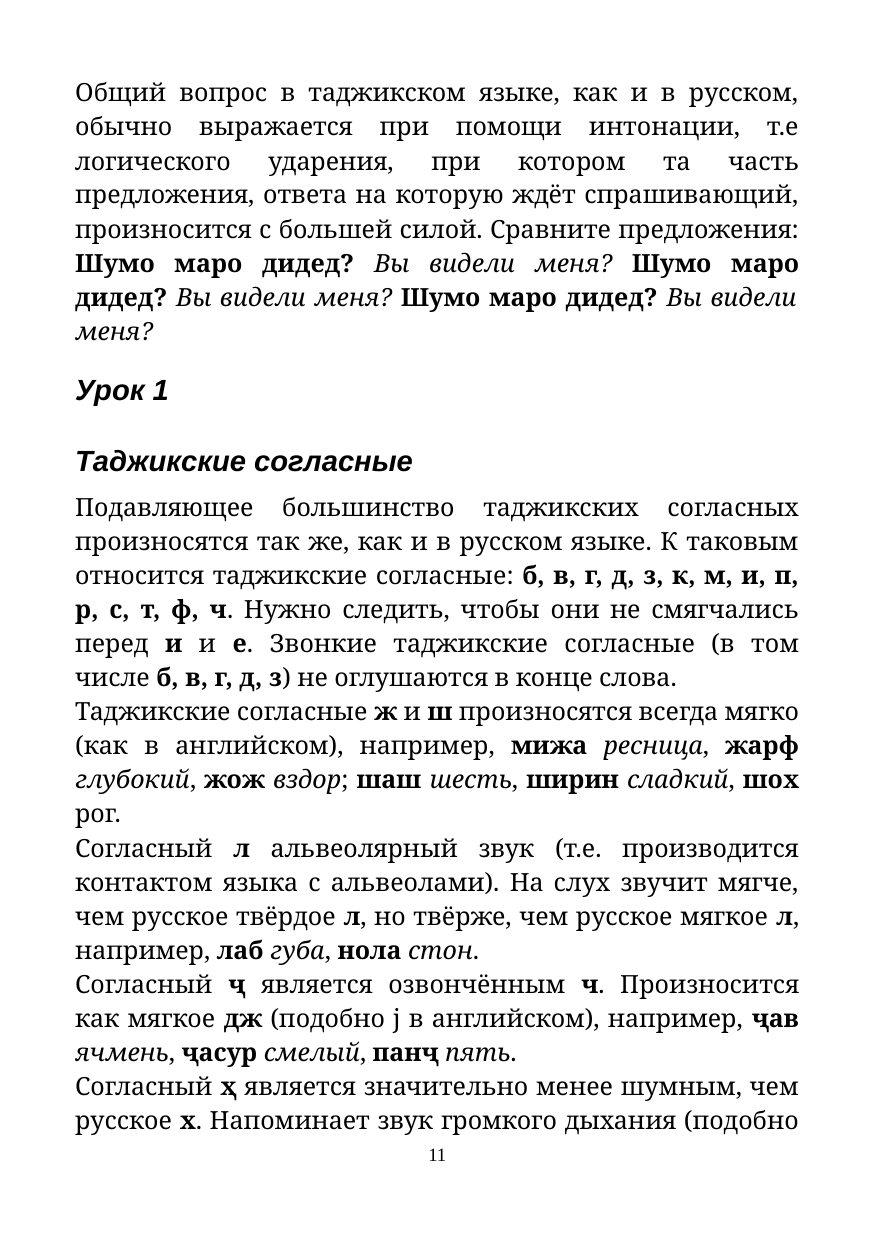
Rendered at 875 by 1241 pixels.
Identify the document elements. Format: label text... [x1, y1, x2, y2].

text Таджикские согласные ж и ш произносятся всегда мягко (как в ан­глийском), например, мижа ресница, жарф глубокий, жож вздор; шаш шесть, ширин сладкий, шох рог. [75, 694, 799, 830]
text Подавляющее большинство таджикских согласных произносятся так же, как и в русском языке. К таковым относится таджикские соглас­ные: б, в, г, д, з, к, м, и, п, р, с, т, ф, ч. Нужно следить, чтобы они не смягчались перед и и е. Звонкие таджикские согласные (в том числе б, в, г, д, з) не оглушаются в конце слова. [75, 489, 799, 694]
text Согласный ҳ является значительно менее шумным, чем русское х. Напоминает звук громкого дыхания (подобно [75, 1069, 799, 1137]
text Общий вопрос в таджикском языке, как и в русском, обычно выра­жается при помощи интонации, т.е логического ударения, при кото­ром та часть предложения, ответа на которую ждёт спрашивающий, произносится с большей силой. Сравните предложения: Шумо маро дидед? Вы видели меня? Шумо маро дидед? Вы видели меня? Шумо маро дидед? Вы видели меня? [75, 75, 799, 347]
subtitle Урок 1 [75, 372, 799, 406]
text Согласный ҷ является озвончённым ч. Произносится как мягкое дж (подобно j в английском), например, ҷав ячмень, ҷасур смелый, панҷ пять. [75, 966, 799, 1069]
text Согласный л альвеолярный звук (т.е. производится контактом языка с альвеолами). На слух звучит мягче, чем русское твёрдое л, но твёрже, чем русское мягкое л, например, лаб губа, нола стон. [75, 830, 799, 966]
subtitle Таджикские согласные [75, 443, 799, 477]
